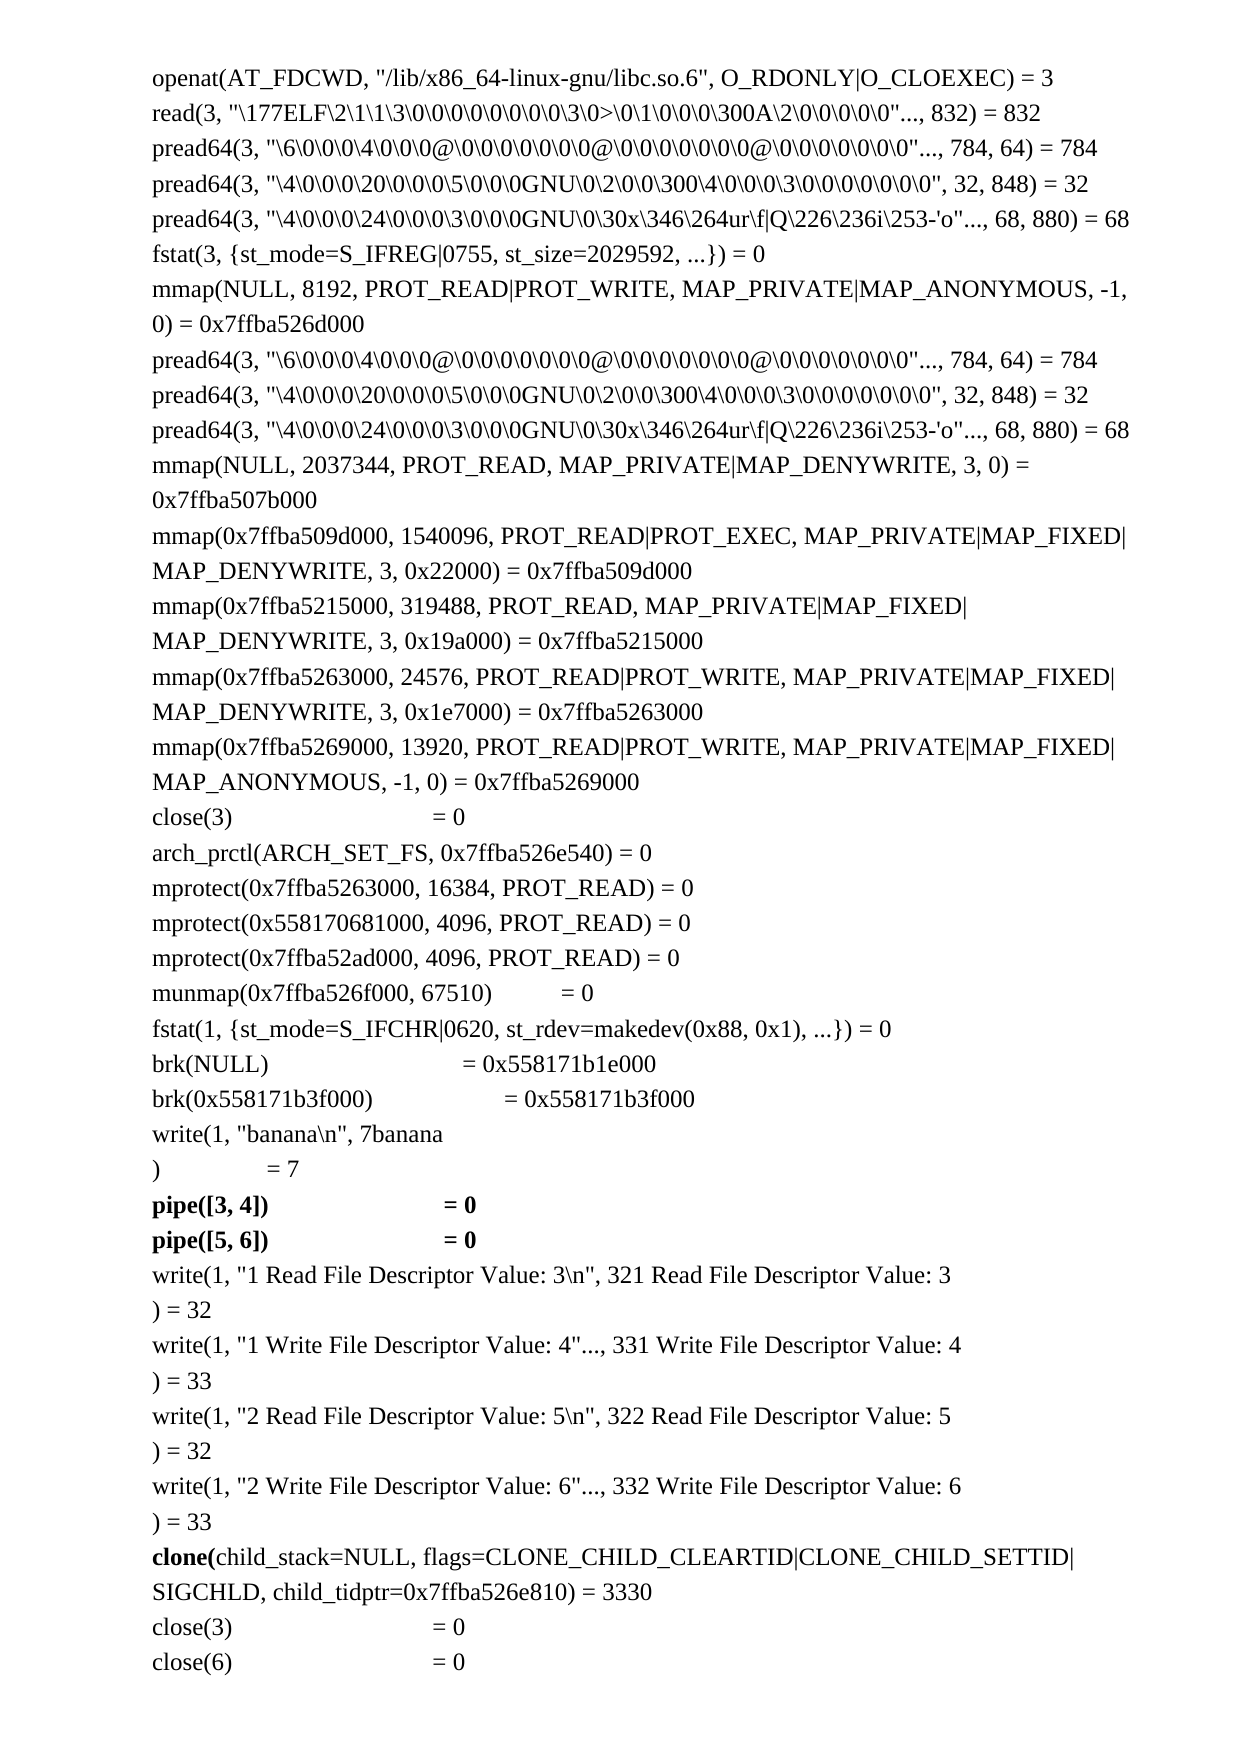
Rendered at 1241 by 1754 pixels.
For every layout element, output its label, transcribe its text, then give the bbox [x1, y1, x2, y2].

text MAP_DENYWRITE, 3, 0x19a000) = 0x7ffba5215000 [93, 638, 508, 653]
text write(1, "1 Write File Descriptor Value: 4"..., 331 Write File Descriptor Value: 4 [833, 1342, 1147, 1357]
text write(1, "2 Read File Descriptor Value: 5\n", 322 Read File Descriptor Value: 5 [93, 1413, 207, 1427]
text close(6) = 0 [228, 1659, 1147, 1674]
text pread64(3, "\6\0\0\0\4\0\0\0@\0\0\0\0\0\0\0@\0\0\0\0\0\0\0@\0\0\0\0\0\0\0"..., 784, 64) = 784 [434, 357, 594, 371]
text mmap(0x7ffba5215000, 319488, PROT_READ, MAP_PRIVATE|MAP_FIXED| [217, 603, 818, 617]
text ) = 33 [157, 1518, 1147, 1533]
text pipe([3, 4]) = 0 [177, 1202, 201, 1216]
text mmap(NULL, 2037344, PROT_READ, MAP_PRIVATE|MAP_DENYWRITE, 3, 0) = [206, 462, 732, 477]
text close(3) = 0 [206, 1624, 229, 1638]
text mmap(0x7ffba5215000, 319488, PROT_READ, MAP_PRIVATE|MAP_FIXED| [819, 603, 964, 617]
text MAP_DENYWRITE, 3, 0x1e7000) = 0x7ffba5263000 [508, 709, 1147, 723]
text pipe([3, 4]) = 0 [265, 1202, 1147, 1216]
text pread64(3, "\4\0\0\0\24\0\0\0\3\0\0\0GNU\0\30x\346\264ur\f|Q\226\236i\253-'o"..., 68, 880) = 68 [782, 427, 1074, 441]
text openat(AT_FDCWD, "/lib/x86_64-linux-gnu/libc.so.6", O_RDONLY|O_CLOEXEC) = 3 [221, 75, 857, 89]
text MAP_DENYWRITE, 3, 0x1e7000) = 0x7ffba5263000 [93, 709, 508, 723]
text mmap(NULL, 8192, PROT_READ|PROT_WRITE, MAP_PRIVATE|MAP_ANONYMOUS, -1, [93, 286, 204, 301]
text write(1, "1 Read File Descriptor Value: 3\n", 321 Read File Descriptor Value: 3 [437, 1272, 821, 1286]
text ) = 32 [156, 1307, 1147, 1322]
text fstat(1, {st_mode=S_IFCHR|0620, st_rdev=makedev(0x88, 0x1), ...}) = 0 [93, 1026, 198, 1040]
text mmap(0x7ffba5215000, 319488, PROT_READ, MAP_PRIVATE|MAP_FIXED| [93, 603, 204, 617]
text write(1, "2 Write File Descriptor Value: 6"..., 332 Write File Descriptor Value: 6 [443, 1483, 831, 1498]
text clone(child_stack=NULL, flags=CLONE_CHILD_CLEARTID|CLONE_CHILD_SETTID| [93, 1554, 211, 1568]
text write(1, "1 Read File Descriptor Value: 3\n", 321 Read File Descriptor Value: 3 [823, 1272, 1147, 1286]
text mmap(NULL, 8192, PROT_READ|PROT_WRITE, MAP_PRIVATE|MAP_ANONYMOUS, -1, [206, 286, 510, 301]
text mprotect(0x7ffba52ad000, 4096, PROT_READ) = 0 [243, 955, 637, 969]
text mprotect(0x7ffba5263000, 16384, PROT_READ) = 0 [651, 885, 1147, 899]
text write(1, "2 Read File Descriptor Value: 5\n", 322 Read File Descriptor Value: 5 [437, 1413, 821, 1427]
text read(3, "\177ELF\2\1\1\3\0\0\0\0\0\0\0\0\3\0>\0\1\0\0\0\300A\2\0\0\0\0\0"..., 832) = 832 [198, 110, 973, 124]
text fstat(1, {st_mode=S_IFCHR|0620, st_rdev=makedev(0x88, 0x1), ...}) = 0 [441, 1026, 688, 1040]
text fstat(1, {st_mode=S_IFCHR|0620, st_rdev=makedev(0x88, 0x1), ...}) = 0 [849, 1026, 1147, 1040]
text fstat(1, {st_mode=S_IFCHR|0620, st_rdev=makedev(0x88, 0x1), ...}) = 0 [234, 1026, 440, 1040]
text fstat(3, {st_mode=S_IFREG|0755, st_size=2029592, ...}) = 0 [93, 251, 198, 265]
text MAP_ANONYMOUS, -1, 0) = 0x7ffba5269000 [93, 779, 444, 793]
text write(1, "2 Read File Descriptor Value: 5\n", 322 Read File Descriptor Value: 5 [206, 1413, 435, 1427]
text mmap(0x7ffba5263000, 24576, PROT_READ|PROT_WRITE, MAP_PRIVATE|MAP_FIXED| [217, 673, 621, 688]
text mmap(NULL, 2037344, PROT_READ, MAP_PRIVATE|MAP_DENYWRITE, 3, 0) = [733, 462, 1005, 477]
text close(6) = 0 [93, 1659, 229, 1674]
text SIGCHLD, child_tidptr=0x7ffba526e810) = 3330 [93, 1589, 363, 1603]
text arch_prctl(ARCH_SET_FS, 0x7ffba526e540) = 0 [93, 849, 212, 864]
text mprotect(0x7ffba52ad000, 4096, PROT_READ) = 0 [93, 955, 173, 969]
text mmap(NULL, 8192, PROT_READ|PROT_WRITE, MAP_PRIVATE|MAP_ANONYMOUS, -1, [511, 286, 855, 301]
text pipe([5, 6]) = 0 [177, 1237, 201, 1251]
text clone(child_stack=NULL, flags=CLONE_CHILD_CLEARTID|CLONE_CHILD_SETTID| [211, 1554, 795, 1568]
text arch_prctl(ARCH_SET_FS, 0x7ffba526e540) = 0 [256, 849, 609, 864]
text ) = 32 [157, 1448, 1147, 1462]
text MAP_DENYWRITE, 3, 0x19a000) = 0x7ffba5215000 [507, 638, 1147, 653]
text mmap(NULL, 2037344, PROT_READ, MAP_PRIVATE|MAP_DENYWRITE, 3, 0) = [93, 462, 204, 477]
text mprotect(0x558170681000, 4096, PROT_READ) = 0 [243, 920, 648, 934]
text ) = 33 [93, 1378, 157, 1392]
text munmap(0x7ffba526f000, 67510) = 0 [487, 990, 1147, 1005]
text ) = 33 [93, 1518, 157, 1533]
text brk(NULL) = 0x558171b1e000 [265, 1061, 1147, 1075]
text write(1, "1 Read File Descriptor Value: 3\n", 321 Read File Descriptor Value: 3 [206, 1272, 435, 1286]
text mmap(0x7ffba5269000, 13920, PROT_READ|PROT_WRITE, MAP_PRIVATE|MAP_FIXED| [217, 744, 621, 758]
text pipe([3, 4]) = 0 [93, 1202, 154, 1216]
text close(3) = 0 [229, 1624, 1147, 1638]
text mprotect(0x7ffba5263000, 16384, PROT_READ) = 0 [175, 885, 244, 899]
text mmap(0x7ffba509d000, 1540096, PROT_READ|PROT_EXEC, MAP_PRIVATE|MAP_FIXED| [217, 533, 646, 547]
text mprotect(0x7ffba5263000, 16384, PROT_READ) = 0 [93, 885, 173, 899]
text close(3) = 0 [93, 1624, 207, 1638]
text write(1, "1 Write File Descriptor Value: 4"..., 331 Write File Descriptor Value: 4 [443, 1342, 831, 1357]
text MAP_ANONYMOUS, -1, 0) = 0x7ffba5269000 [444, 779, 1147, 793]
text write(1, "2 Write File Descriptor Value: 6"..., 332 Write File Descriptor Value: 6 [93, 1483, 441, 1498]
text mprotect(0x7ffba52ad000, 4096, PROT_READ) = 0 [175, 955, 244, 969]
text pread64(3, "\4\0\0\0\24\0\0\0\3\0\0\0GNU\0\30x\346\264ur\f|Q\226\236i\253-'o"..., 68, 880) = 68 [235, 216, 766, 230]
text pipe([5, 6]) = 0 [93, 1237, 154, 1251]
text mmap(0x7ffba5269000, 13920, PROT_READ|PROT_WRITE, MAP_PRIVATE|MAP_FIXED| [93, 744, 204, 758]
text MAP_DENYWRITE, 3, 0x22000) = 0x7ffba509d000 [93, 568, 497, 582]
text pread64(3, "\6\0\0\0\4\0\0\0@\0\0\0\0\0\0\0@\0\0\0\0\0\0\0@\0\0\0\0\0\0\0"..., 784, 64) = 784 [752, 357, 1030, 371]
text ) = 32 [93, 1307, 157, 1322]
text pread64(3, "\4\0\0\0\20\0\0\0\5\0\0\0GNU\0\2\0\0\300\4\0\0\0\3\0\0\0\0\0\0\0", 32, 848) = 32 [235, 181, 1033, 195]
text fstat(3, {st_mode=S_IFREG|0755, st_size=2029592, ...}) = 0 [722, 251, 1147, 265]
text brk(0x558171b3f000) = 0x558171b3f000 [369, 1096, 1147, 1110]
text close(3) = 0 [228, 814, 1147, 829]
text SIGCHLD, child_tidptr=0x7ffba526e810) = 3330 [365, 1589, 572, 1603]
text fstat(1, {st_mode=S_IFCHR|0620, st_rdev=makedev(0x88, 0x1), ...}) = 0 [687, 1026, 797, 1040]
text fstat(3, {st_mode=S_IFREG|0755, st_size=2029592, ...}) = 0 [234, 251, 439, 265]
text 0) = 0x7ffba526d000 [93, 321, 169, 336]
text pread64(3, "\6\0\0\0\4\0\0\0@\0\0\0\0\0\0\0@\0\0\0\0\0\0\0@\0\0\0\0\0\0\0"..., 784, 64) = 784 [235, 357, 435, 371]
text close(3) = 0 [93, 814, 229, 829]
text fstat(3, {st_mode=S_IFREG|0755, st_size=2029592, ...}) = 0 [440, 251, 711, 265]
text pread64(3, "\4\0\0\0\24\0\0\0\3\0\0\0GNU\0\30x\346\264ur\f|Q\226\236i\253-'o"..., 68, 880) = 68 [782, 216, 1074, 230]
text brk(0x558171b3f000) = 0x558171b3f000 [188, 1096, 369, 1110]
text mprotect(0x558170681000, 4096, PROT_READ) = 0 [648, 920, 1147, 934]
text pread64(3, "\6\0\0\0\4\0\0\0@\0\0\0\0\0\0\0@\0\0\0\0\0\0\0@\0\0\0\0\0\0\0"..., 784, 64) = 784 [156, 145, 1030, 160]
text mmap(NULL, 8192, PROT_READ|PROT_WRITE, MAP_PRIVATE|MAP_ANONYMOUS, -1, [856, 286, 1147, 301]
text mmap(0x7ffba509d000, 1540096, PROT_READ|PROT_EXEC, MAP_PRIVATE|MAP_FIXED| [979, 533, 1123, 547]
text mprotect(0x558170681000, 4096, PROT_READ) = 0 [93, 920, 173, 934]
text pread64(3, "\4\0\0\0\20\0\0\0\5\0\0\0GNU\0\2\0\0\300\4\0\0\0\3\0\0\0\0\0\0\0", 32, 848) = 32 [235, 392, 1033, 406]
text openat(AT_FDCWD, "/lib/x86_64-linux-gnu/libc.so.6", O_RDONLY|O_CLOEXEC) = 3 [1011, 75, 1147, 89]
text mmap(0x7ffba509d000, 1540096, PROT_READ|PROT_EXEC, MAP_PRIVATE|MAP_FIXED| [647, 533, 978, 547]
text ) = 32 [93, 1448, 157, 1462]
text mmap(0x7ffba5263000, 24576, PROT_READ|PROT_WRITE, MAP_PRIVATE|MAP_FIXED| [93, 673, 207, 688]
text ) = 33 [157, 1378, 1147, 1392]
text mmap(0x7ffba5269000, 13920, PROT_READ|PROT_WRITE, MAP_PRIVATE|MAP_FIXED| [622, 744, 967, 758]
text 0x7ffba507b000 [93, 497, 1147, 512]
text brk(0x558171b3f000) = 0x558171b3f000 [93, 1096, 189, 1110]
text write(1, "2 Write File Descriptor Value: 6"..., 332 Write File Descriptor Value: 6 [833, 1483, 1147, 1498]
text 0) = 0x7ffba526d000 [168, 321, 1147, 336]
text write(1, "1 Read File Descriptor Value: 3\n", 321 Read File Descriptor Value: 3 [93, 1272, 207, 1286]
text openat(AT_FDCWD, "/lib/x86_64-linux-gnu/libc.so.6", O_RDONLY|O_CLOEXEC) = 3 [858, 75, 1011, 89]
text mmap(0x7ffba509d000, 1540096, PROT_READ|PROT_EXEC, MAP_PRIVATE|MAP_FIXED| [93, 533, 204, 547]
text mmap(0x7ffba5263000, 24576, PROT_READ|PROT_WRITE, MAP_PRIVATE|MAP_FIXED| [968, 673, 1112, 688]
text munmap(0x7ffba526f000, 67510) = 0 [231, 990, 488, 1005]
text mmap(0x7ffba5263000, 24576, PROT_READ|PROT_WRITE, MAP_PRIVATE|MAP_FIXED| [622, 673, 967, 688]
text mmap(NULL, 2037344, PROT_READ, MAP_PRIVATE|MAP_DENYWRITE, 3, 0) = [1004, 462, 1147, 477]
text ) = 7 [93, 1166, 157, 1181]
text write(1, "2 Read File Descriptor Value: 5\n", 322 Read File Descriptor Value: 5 [823, 1413, 1147, 1427]
text mprotect(0x7ffba52ad000, 4096, PROT_READ) = 0 [637, 955, 1147, 969]
text SIGCHLD, child_tidptr=0x7ffba526e810) = 3330 [572, 1589, 1147, 1603]
text pipe([5, 6]) = 0 [211, 1237, 255, 1251]
text brk(NULL) = 0x558171b1e000 [93, 1061, 189, 1075]
text mmap(0x7ffba5215000, 319488, PROT_READ, MAP_PRIVATE|MAP_FIXED| [965, 603, 1147, 617]
text pread64(3, "\4\0\0\0\24\0\0\0\3\0\0\0GNU\0\30x\346\264ur\f|Q\226\236i\253-'o"..., 68, 880) = 68 [235, 427, 766, 441]
text pipe([5, 6]) = 0 [265, 1237, 1147, 1251]
text clone(child_stack=NULL, flags=CLONE_CHILD_CLEARTID|CLONE_CHILD_SETTID| [796, 1554, 1071, 1568]
text pread64(3, "\6\0\0\0\4\0\0\0@\0\0\0\0\0\0\0@\0\0\0\0\0\0\0@\0\0\0\0\0\0\0"..., 784, 64) = 784 [593, 357, 753, 371]
text mprotect(0x7ffba5263000, 16384, PROT_READ) = 0 [243, 885, 651, 899]
text read(3, "\177ELF\2\1\1\3\0\0\0\0\0\0\0\0\3\0>\0\1\0\0\0\300A\2\0\0\0\0\0"..., 832) = 832 [973, 110, 1147, 124]
text mprotect(0x558170681000, 4096, PROT_READ) = 0 [175, 920, 244, 934]
text ) = 7 [156, 1166, 1147, 1181]
text write(1, "1 Write File Descriptor Value: 4"..., 331 Write File Descriptor Value: 4 [93, 1342, 441, 1357]
text brk(NULL) = 0x558171b1e000 [188, 1061, 265, 1075]
text write(1, "banana\n", 7banana [93, 1131, 1147, 1146]
text mmap(0x7ffba5269000, 13920, PROT_READ|PROT_WRITE, MAP_PRIVATE|MAP_FIXED| [968, 744, 1112, 758]
text arch_prctl(ARCH_SET_FS, 0x7ffba526e540) = 0 [609, 849, 1147, 864]
text munmap(0x7ffba526f000, 67510) = 0 [93, 990, 229, 1005]
text MAP_DENYWRITE, 3, 0x22000) = 0x7ffba509d000 [497, 568, 1147, 582]
text pipe([3, 4]) = 0 [211, 1202, 255, 1216]
